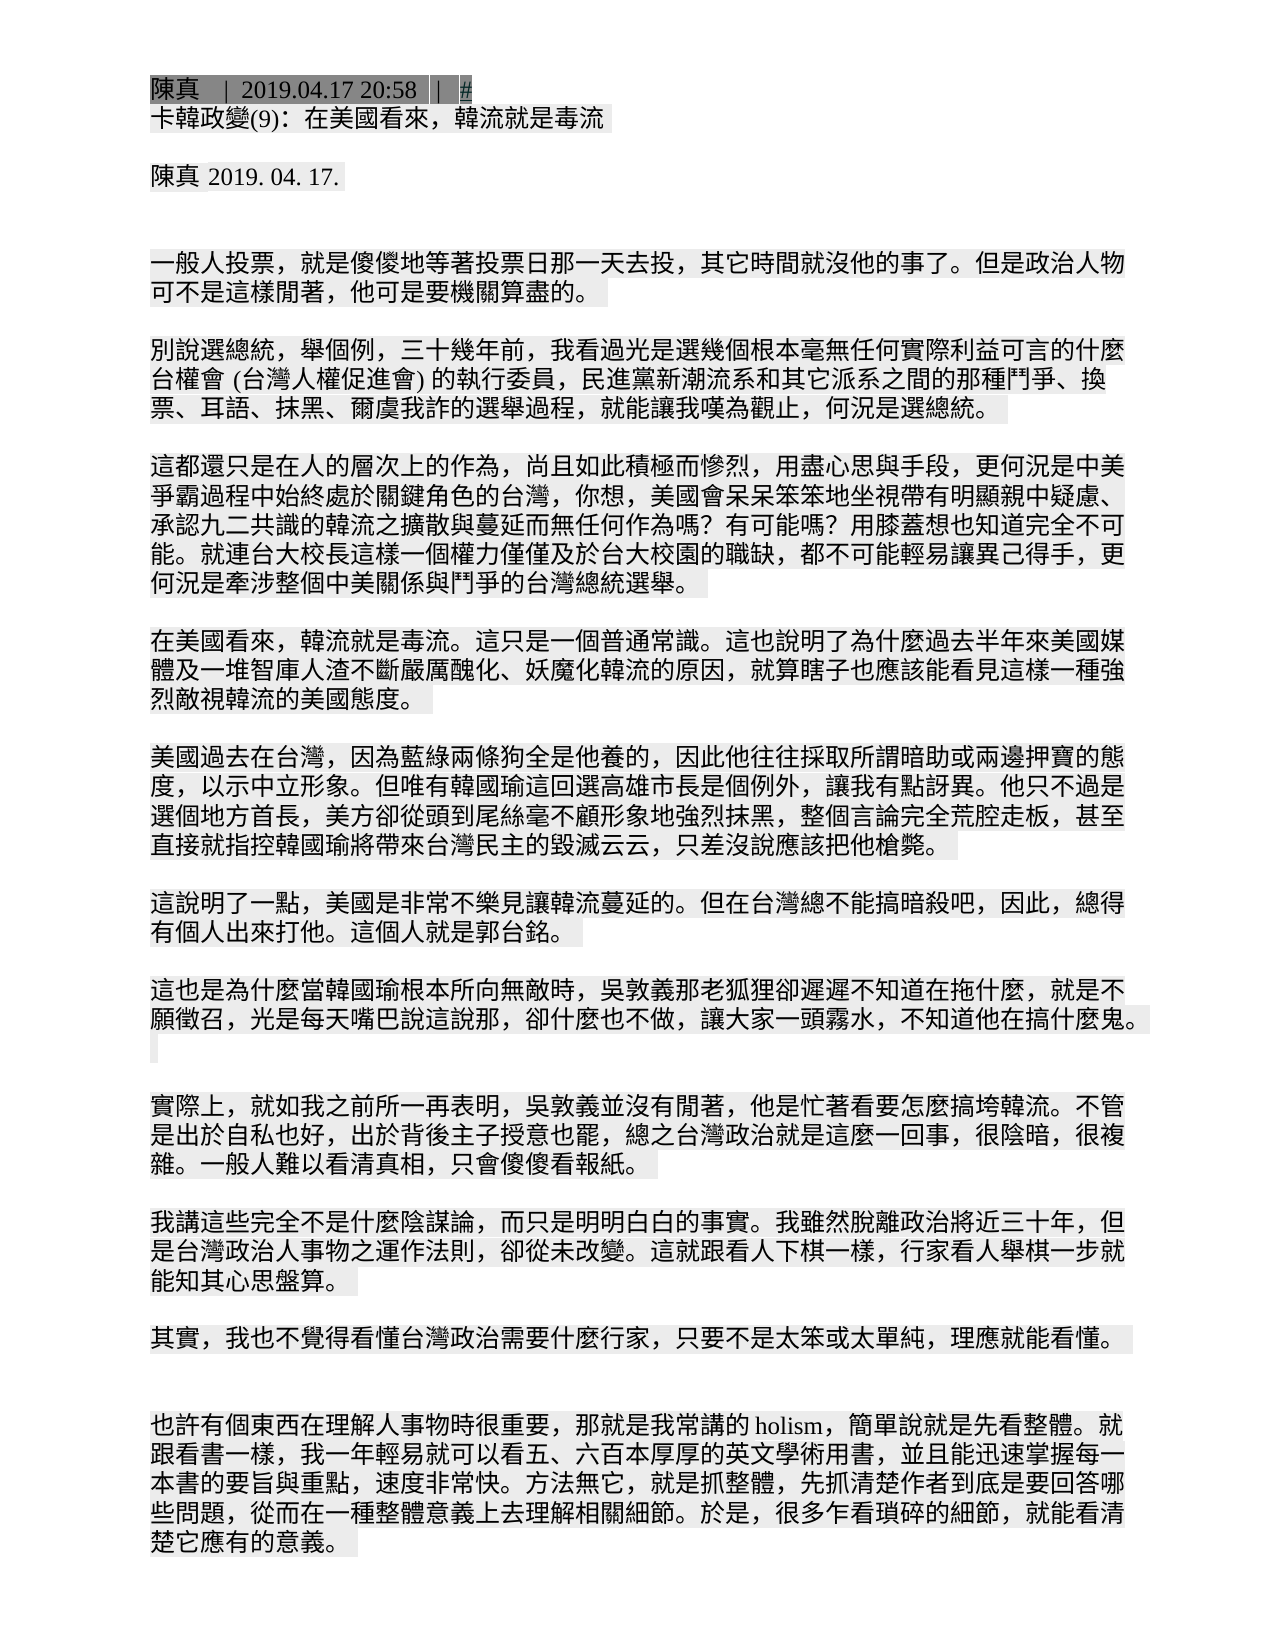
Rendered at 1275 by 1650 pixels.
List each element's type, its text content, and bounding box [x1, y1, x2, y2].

text 陳真 | 2019.04.17 20:58 | # [150, 75, 1125, 104]
text 卡韓政變(9)：在美國看來，韓流就是毒流 陳真 2019. 04. 17. 一般人投票，就是傻儍地等著投票日那一天去投，其它時間就沒他的事了。但是政治人物可不是這樣閒著，他可是要機關算盡的。 別說選總統，舉個例，三十幾年前，我看過光是選幾個根本毫無任何實際利益可言的什麼台權會 (台灣人權促進會) 的執行委員，民進黨新潮流系和其它派系之間的那種鬥爭、換票、耳語、抹黑、爾虞我詐的選舉過程，就能讓我嘆為觀止，何況是選總統。 這都還只是在人的層次上的作為，尚且如此積極而慘烈，用盡心思與手段，更何況是中美爭霸過程中始終處於關鍵角色的台灣，你想，美國會呆呆笨笨地坐視帶有明顯親中疑慮、承認九二共識的韓流之擴散與蔓延而無任何作為嗎？有可能嗎？用膝蓋想也知道完全不可能。就連台大校長這樣一個權力僅僅及於台大校園的職缺，都不可能輕易讓異己得手，更何況是牽涉整個中美關係與鬥爭的台灣總統選舉。 在美國看來，韓流就是毒流。這只是一個普通常識。這也說明了為什麼過去半年來美國媒體及一堆智庫人渣不斷嚴厲醜化、妖魔化韓流的原因，就算瞎子也應該能看見這樣一種強烈敵視韓流的美國態度。 美國過去在台灣，因為藍綠兩條狗全是他養的，因此他往往採取所謂暗助或兩邊押寶的態度，以示中立形象。但唯有韓國瑜這回選高雄市長是個例外，讓我有點訝異。他只不過是選個地方首長，美方卻從頭到尾絲毫不顧形象地強烈抹黑，整個言論完全荒腔走板，甚至直接就指控韓國瑜將帶來台灣民主的毀滅云云，只差沒說應該把他槍斃。 這說明了一點，美國是非常不樂見讓韓流蔓延的。但在台灣總不能搞暗殺吧，因此，總得有個人出來打他。這個人就是郭台銘。 這也是為什麼當韓國瑜根本所向無敵時，吳敦義那老狐狸卻遲遲不知道在拖什麼，就是不願徵召，光是每天嘴巴說這說那，卻什麼也不做，讓大家一頭霧水，不知道他在搞什麼鬼。 實際上，就如我之前所一再表明，吳敦義並沒有閒著，他是忙著看要怎麼搞垮韓流。不管是出於自私也好，出於背後主子授意也罷，總之台灣政治就是這麼一回事，很陰暗，很複雜。一般人難以看清真相，只會傻傻看報紙。 我講這些完全不是什麼陰謀論，而只是明明白白的事實。我雖然脫離政治將近三十年，但是台灣政治人事物之運作法則，卻從未改變。這就跟看人下棋一樣，行家看人舉棋一步就能知其心思盤算。 其實，我也不覺得看懂台灣政治需要什麼行家，只要不是太笨或太單純，理應就能看懂。 也許有個東西在理解人事物時很重要，那就是我常講的holism，簡單說就是先看整體。就跟看書一樣，我一年輕易就可以看五、六百本厚厚的英文學術用書，並且能迅速掌握每一本書的要旨與重點，速度非常快。方法無它，就是抓整體，先抓清楚作者到底是要回答哪些問題，從而在一種整體意義上去理解相關細節。於是，很多乍看瑣碎的細節，就能看清楚它應有的意義。 不知道為什麼，我心裏常有個詞浮現，心裏常默念著 "attention to particulars"。這是一個觀點與我略微相近的哲學家叫做D. Z. Phillips寫的一本有關維根斯坦的書之書名。不過，我要講的與這書無關。我只是覺得自己似乎經常不知不覺就會把注意力拋向一些個別的、特殊的狀況，總覺得很奇妙。 比方說1，我老想著1，想了幾十年，每天想啊想的，想得很痛苦，於是決定走上哲學之路，看能不能想清楚1為何物，彷彿我只要揭露了1，那麼，1, 2,3, 4,..整個數字系統就會清楚地呈現在世人面前。 歸根結底來說，attention to particulars的結果，似乎依舊還是得回到一個完整的系統，從而諸瑣碎諸特殊諸個別等等等也才取得它們各自應有的意義。 抽象世界如此，其實形而下的世界也差不多，先懂了大的，才有可能理解無數小的，才不會迷失在無數的瑣碎與個別細節之中。 正在看診，趁沒病人的空檔就寫幾句，斷斷續續潦潦草草先說這樣，有空再寫。 至於郭台銘究竟選真的或選假的，仍有待觀察，說不定只是奉命出來掩護綠營得標，或掩護其它藍營的太陽們，因為我不太相信這樣一個財大氣粗永遠高在雲端頤指氣使的大老闆在台灣能有多少支持度。我從未見過、聽過郭粉的存在，一個也沒有。 當然，我承認，透過極短期的媒體炒作，往往能營造所謂聲勢。台灣人向來吃這一套，從眾性很高，極易被煽動，很容易被眼前的主流之聲所鼓吹。 所謂 "廟小妖風大，水淺王八多"，台灣蕞爾小島，這麼小的一個島，政治卻特別陰暗複雜且巨大，奧步無窮，世所罕見；往往事過境遷才讓人恍然大悟原來是搞這套花樣。 [150, 104, 1125, 1557]
